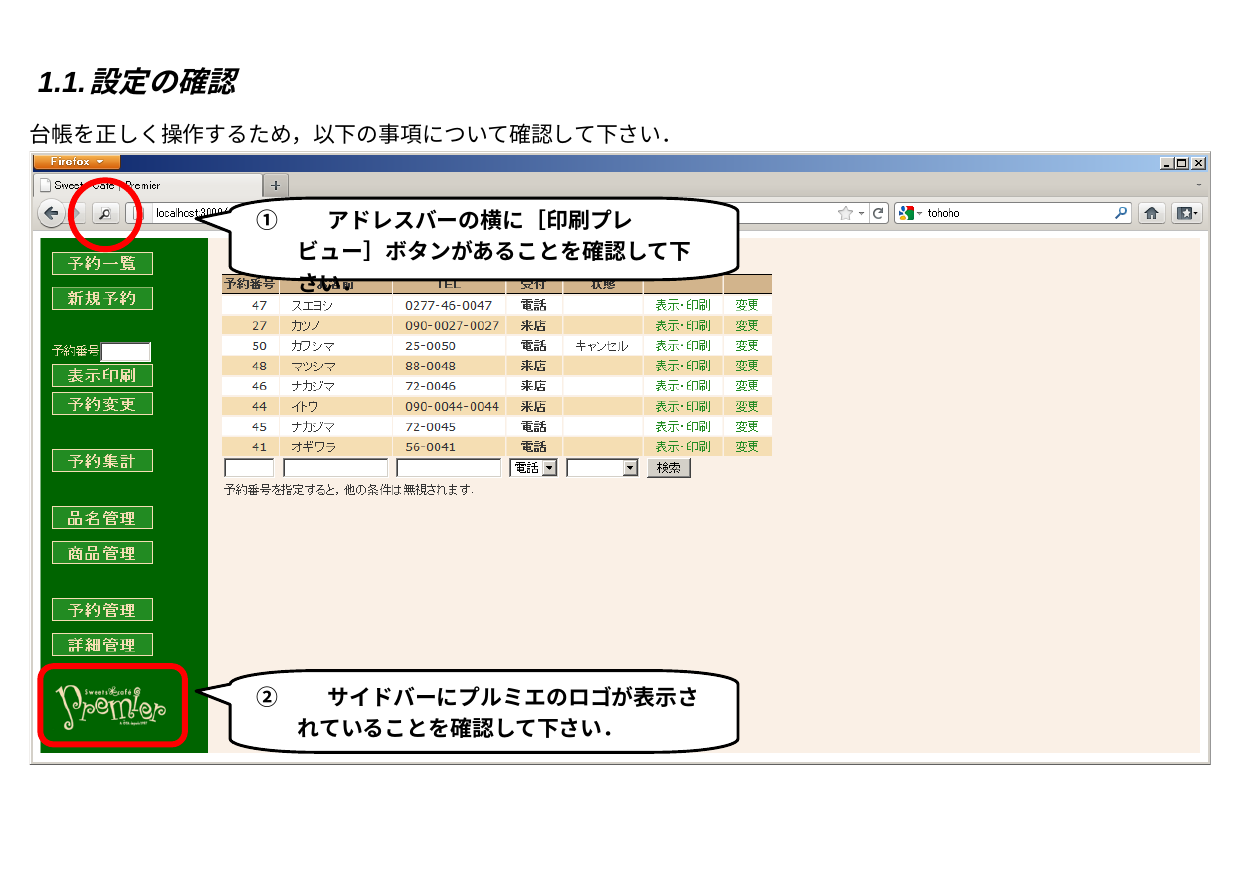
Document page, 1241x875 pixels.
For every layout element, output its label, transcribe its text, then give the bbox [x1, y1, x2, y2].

picture [29, 151, 1211, 765]
text 台帳を正しく操作するため，以下の事項について確認して下さい． [29, 117, 1211, 148]
subtitle 設定の確認 [29, 59, 1211, 101]
